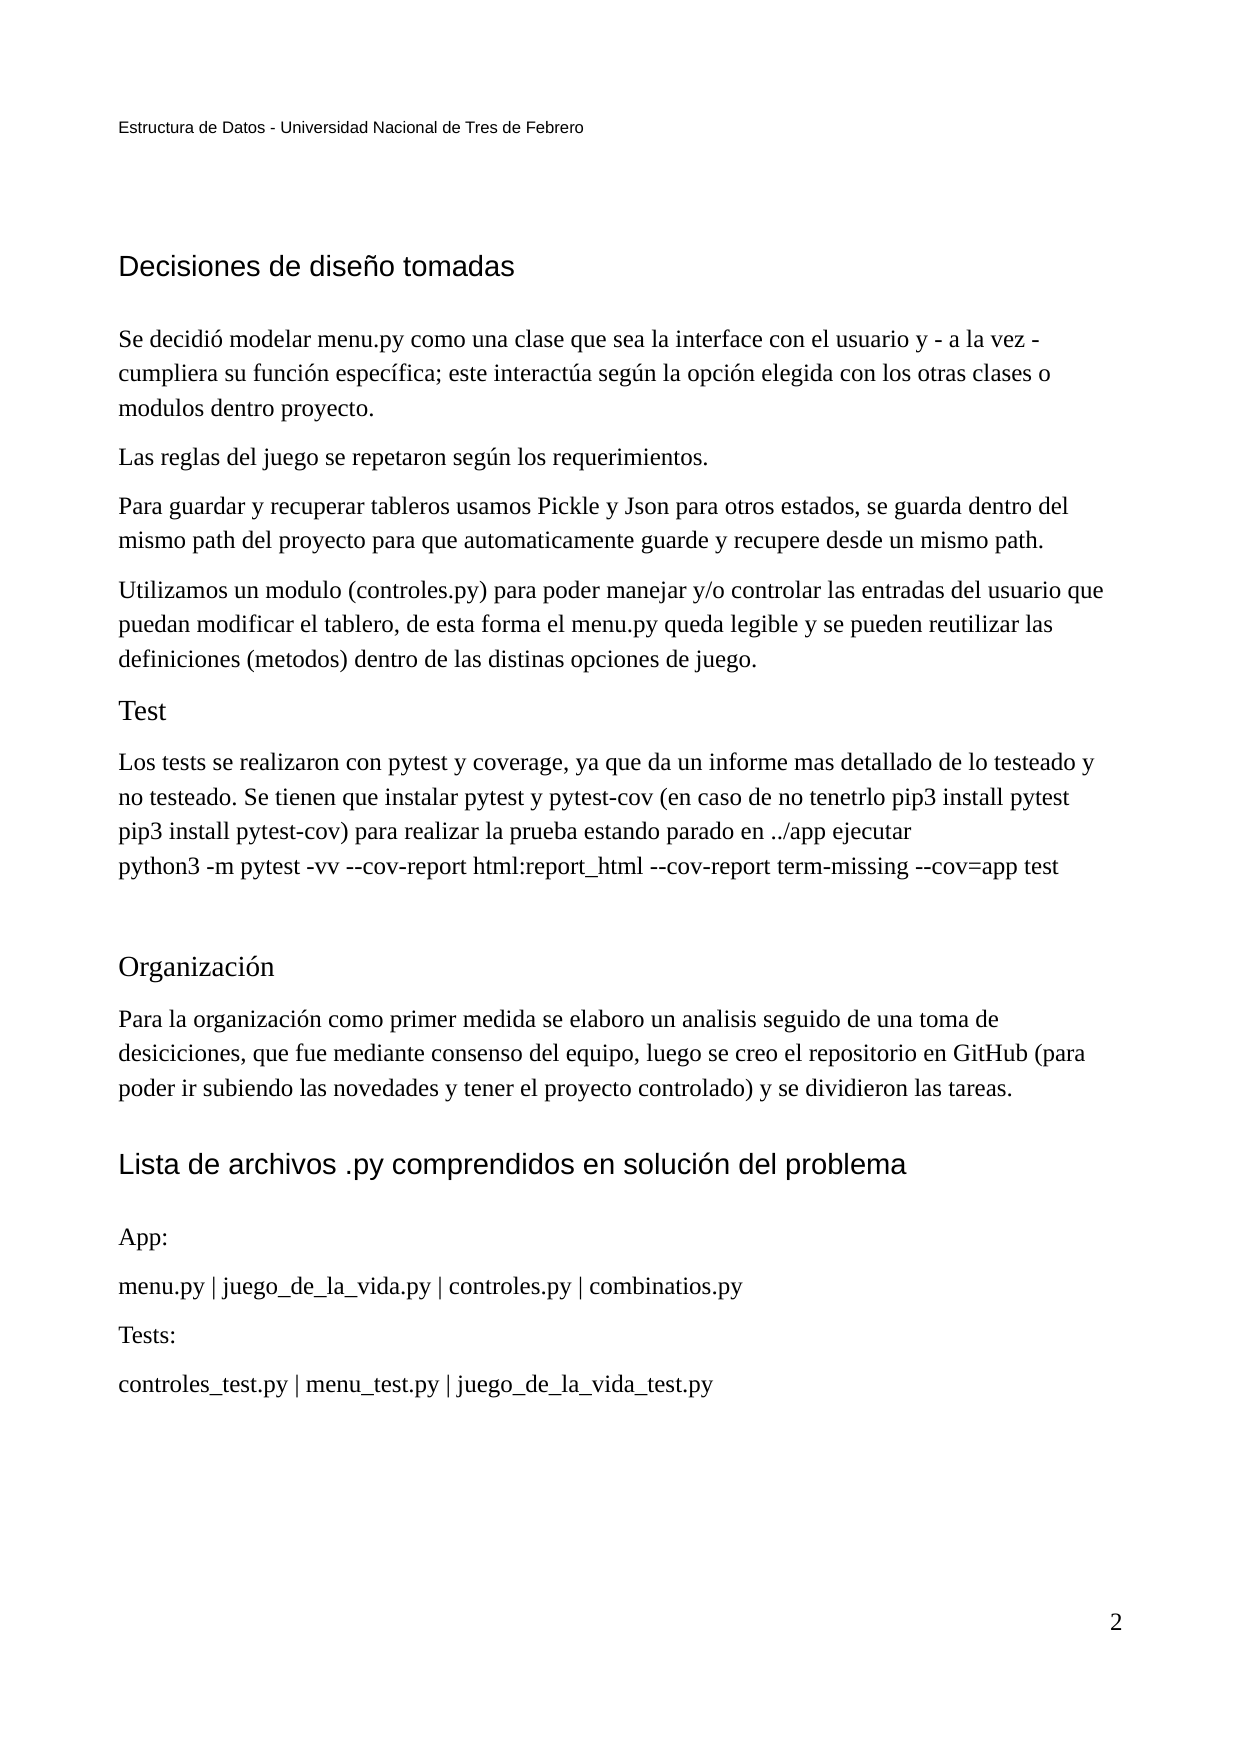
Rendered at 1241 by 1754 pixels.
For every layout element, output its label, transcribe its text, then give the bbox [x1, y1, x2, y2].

text Para guardar y recuperar tableros usamos Pickle y Json para otros estados, se guarda dentro del mismo path del proyecto para que automaticamente guarde y recupere desde un mismo path. [118, 491, 1122, 554]
text Los tests se realizaron con pytest y coverage, ya que da un informe mas detallado de lo testeado y no testeado. Se tienen que instalar pytest y pytest-cov (en caso de no tenetrlo pip3 install pytest pip3 install pytest-cov) para realizar la prueba estando parado en ../app ejecutar python3 -m pytest -vv --cov-report html:report_html --cov-report term-missing --cov=app test [118, 747, 1122, 880]
text Se decidió modelar menu.py como una clase que sea la interface con el usuario y - a la vez - cumpliera su función específica; este interactúa según la opción elegida con los otras clases o modulos dentro proyecto. [118, 324, 1122, 422]
text Utilizamos un modulo (controles.py) para poder manejar y/o controlar las entradas del usuario que puedan modificar el tablero, de esta forma el menu.py queda legible y se pueden reutilizar las definiciones (metodos) dentro de las distinas opciones de juego. [118, 575, 1122, 672]
text App: [118, 1222, 1122, 1250]
subtitle Lista de archivos .py comprendidos en solución del problema [118, 1147, 1122, 1180]
text Las reglas del juego se repetaron según los requerimientos. [118, 442, 1122, 471]
text menu.py | juego_de_la_vida.py | controles.py | combinatios.py [118, 1271, 1122, 1299]
text controles_test.py | menu_test.py | juego_de_la_vida_test.py [118, 1369, 1122, 1398]
text Organización [118, 949, 1122, 983]
text Para la organización como primer medida se elaboro un analisis seguido de una toma de desiciciones, que fue mediante consenso del equipo, luego se creo el repositorio en GitHub (para poder ir subiendo las novedades y tener el proyecto controlado) y se dividieron las tareas. [118, 1004, 1122, 1102]
text Tests: [118, 1320, 1122, 1348]
text Test [118, 693, 1122, 726]
subtitle Decisiones de diseño tomadas [118, 249, 1122, 283]
